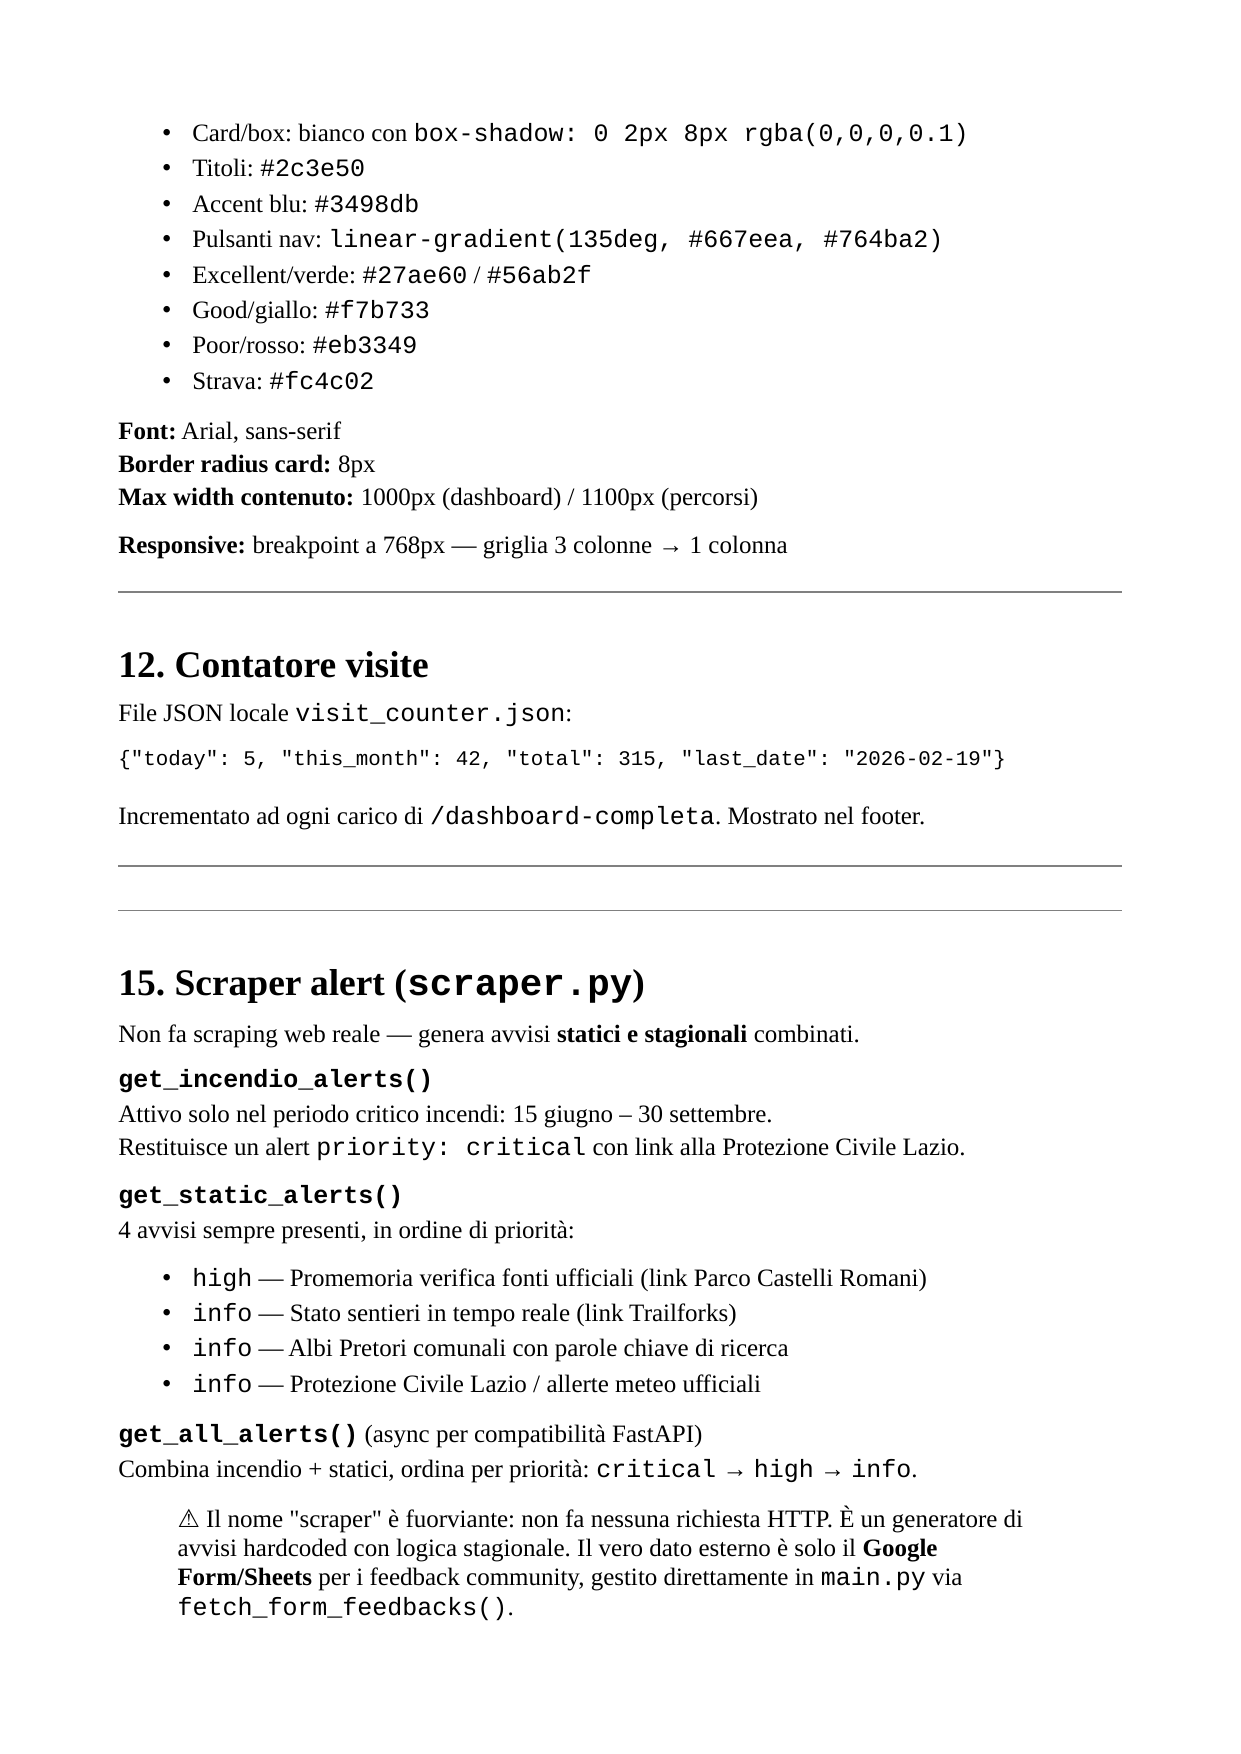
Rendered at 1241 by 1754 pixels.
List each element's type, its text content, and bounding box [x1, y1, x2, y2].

list Pulsanti nav: linear-gradient(135deg, #667eea, #764ba2) [162, 224, 1122, 255]
text get_all_alerts() (async per compatibilità FastAPI) Combina incendio + statici, ordina per priorità: critical → high → info. [118, 1419, 1122, 1485]
text Font: Arial, sans-serif Border radius card: 8px Max width contenuto: 1000px (dashboard) / 1100px (percorsi) [118, 416, 1122, 511]
subtitle 15. Scraper alert (scraper.py) [118, 961, 1122, 1007]
list Strava: #fc4c02 [162, 366, 1122, 397]
list info — Protezione Civile Lazio / allerte meteo ufficiali [162, 1369, 1122, 1400]
list Titoli: #2c3e50 [162, 153, 1122, 184]
list Good/giallo: #f7b733 [162, 295, 1122, 326]
list Excellent/verde: #27ae60 / #56ab2f [162, 260, 1122, 291]
text File JSON locale visit_counter.json: [118, 698, 1122, 729]
text {"today": 5, "this_month": 42, "total": 315, "last_date": "2026-02-19"} [118, 748, 1122, 772]
text Incrementato ad ogni carico di /dashboard-completa. Mostrato nel footer. [118, 801, 1122, 832]
list info — Albi Pretori comunali con parole chiave di ricerca [162, 1333, 1122, 1364]
list info — Stato sentieri in tempo reale (link Trailforks) [162, 1298, 1122, 1329]
subtitle 12. Contatore visite [118, 642, 1122, 686]
list Accent blu: #3498db [162, 189, 1122, 220]
list Poor/rosso: #eb3349 [162, 331, 1122, 361]
text get_static_alerts() 4 avvisi sempre presenti, in ordine di priorità: [118, 1182, 1122, 1244]
list Card/box: bianco con box-shadow: 0 2px 8px rgba(0,0,0,0.1) [162, 118, 1122, 149]
text Non fa scraping web reale — genera avvisi statici e stagionali combinati. [118, 1019, 1122, 1048]
text Responsive: breakpoint a 768px — griglia 3 colonne → 1 colonna [118, 530, 1122, 558]
list high — Promemoria verifica fonti ufficiali (link Parco Castelli Romani) [162, 1263, 1122, 1293]
text get_incendio_alerts() Attivo solo nel periodo critico incendi: 15 giugno – 30 settembre. Restituisce un alert priority: critical con link alla Protezione Civile Lazio. [118, 1067, 1122, 1163]
text ⚠️ Il nome "scraper" è fuorviante: non fa nessuna richiesta HTTP. È un generatore di avvisi hardcoded con logica stagionale. Il vero dato esterno è solo il Google Form/Sheets per i feedback community, gestito direttamente in main.py via fetch_form_feedbacks(). [177, 1504, 1063, 1623]
